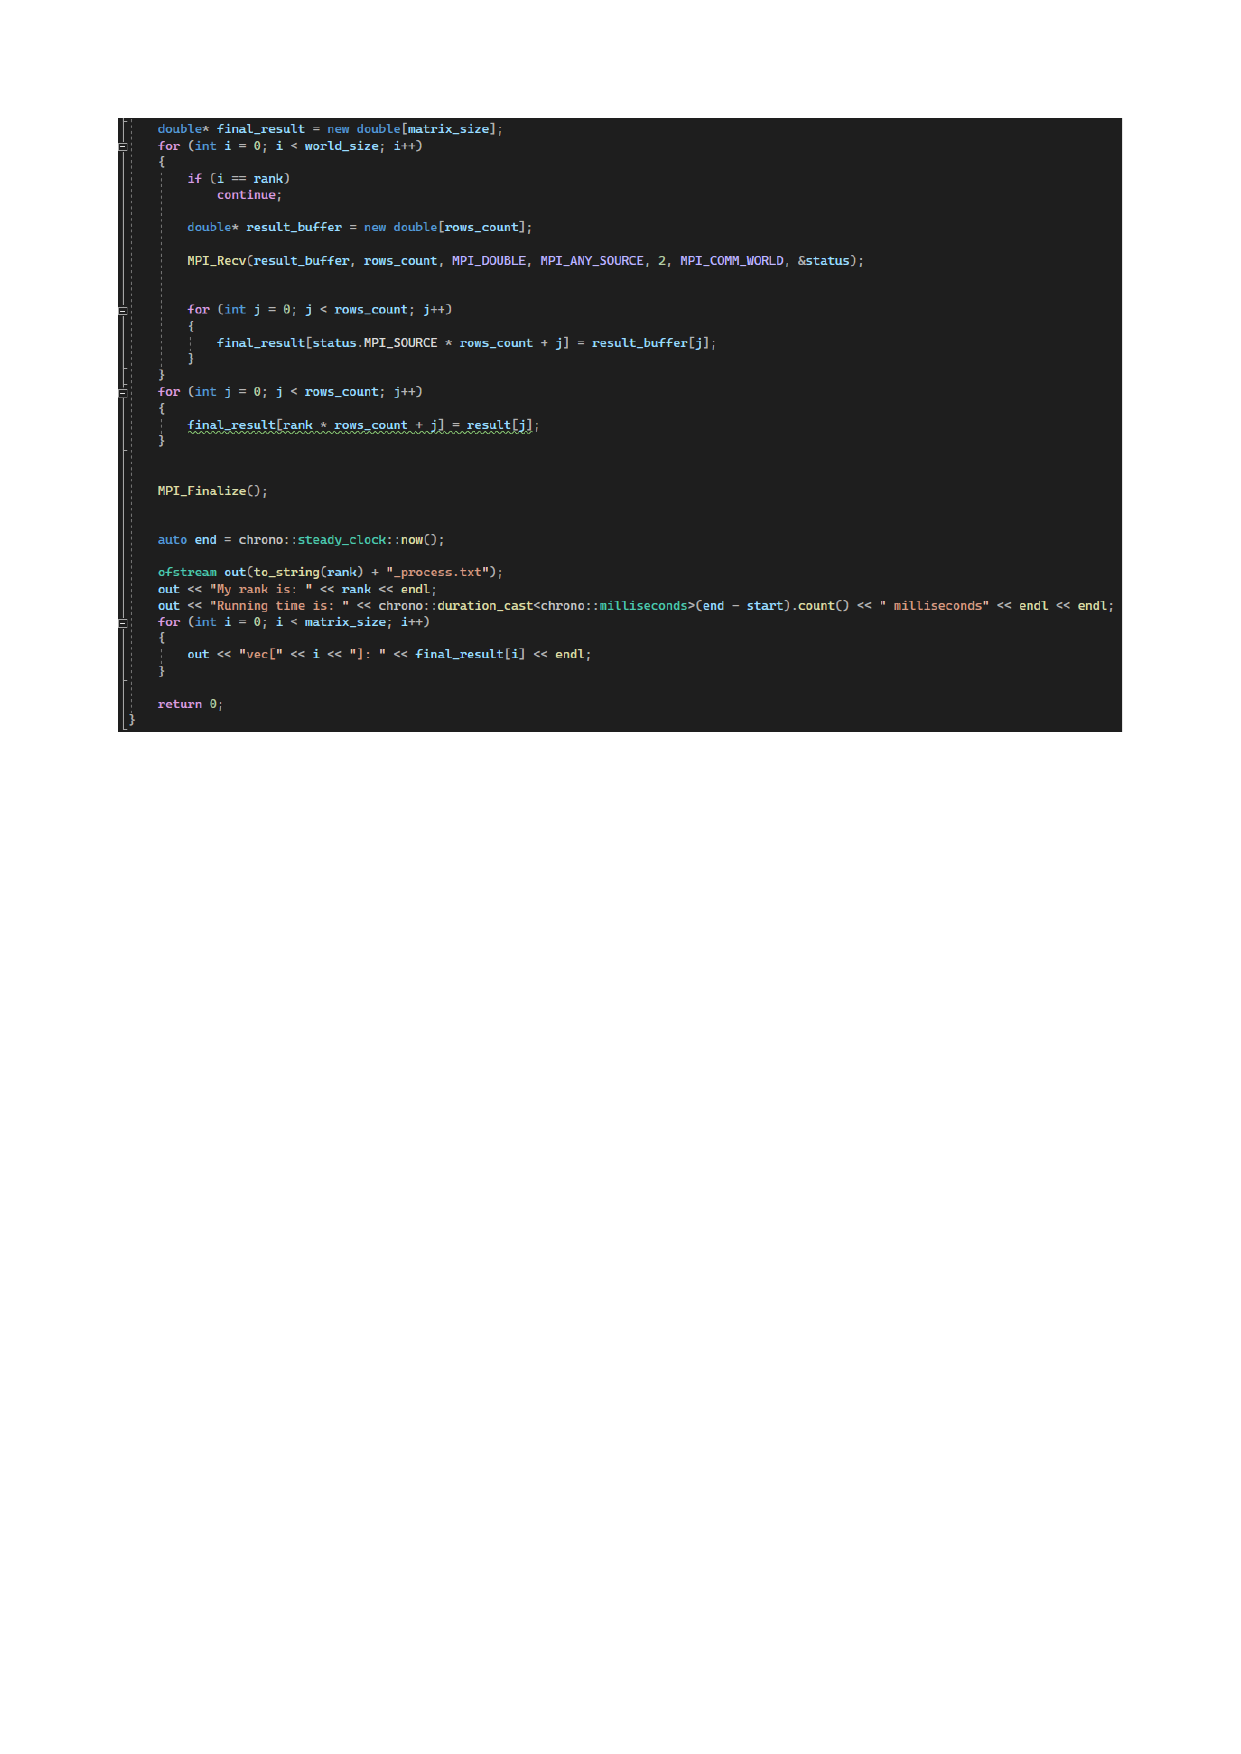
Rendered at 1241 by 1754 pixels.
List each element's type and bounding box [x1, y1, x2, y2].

picture [118, 118, 1123, 732]
